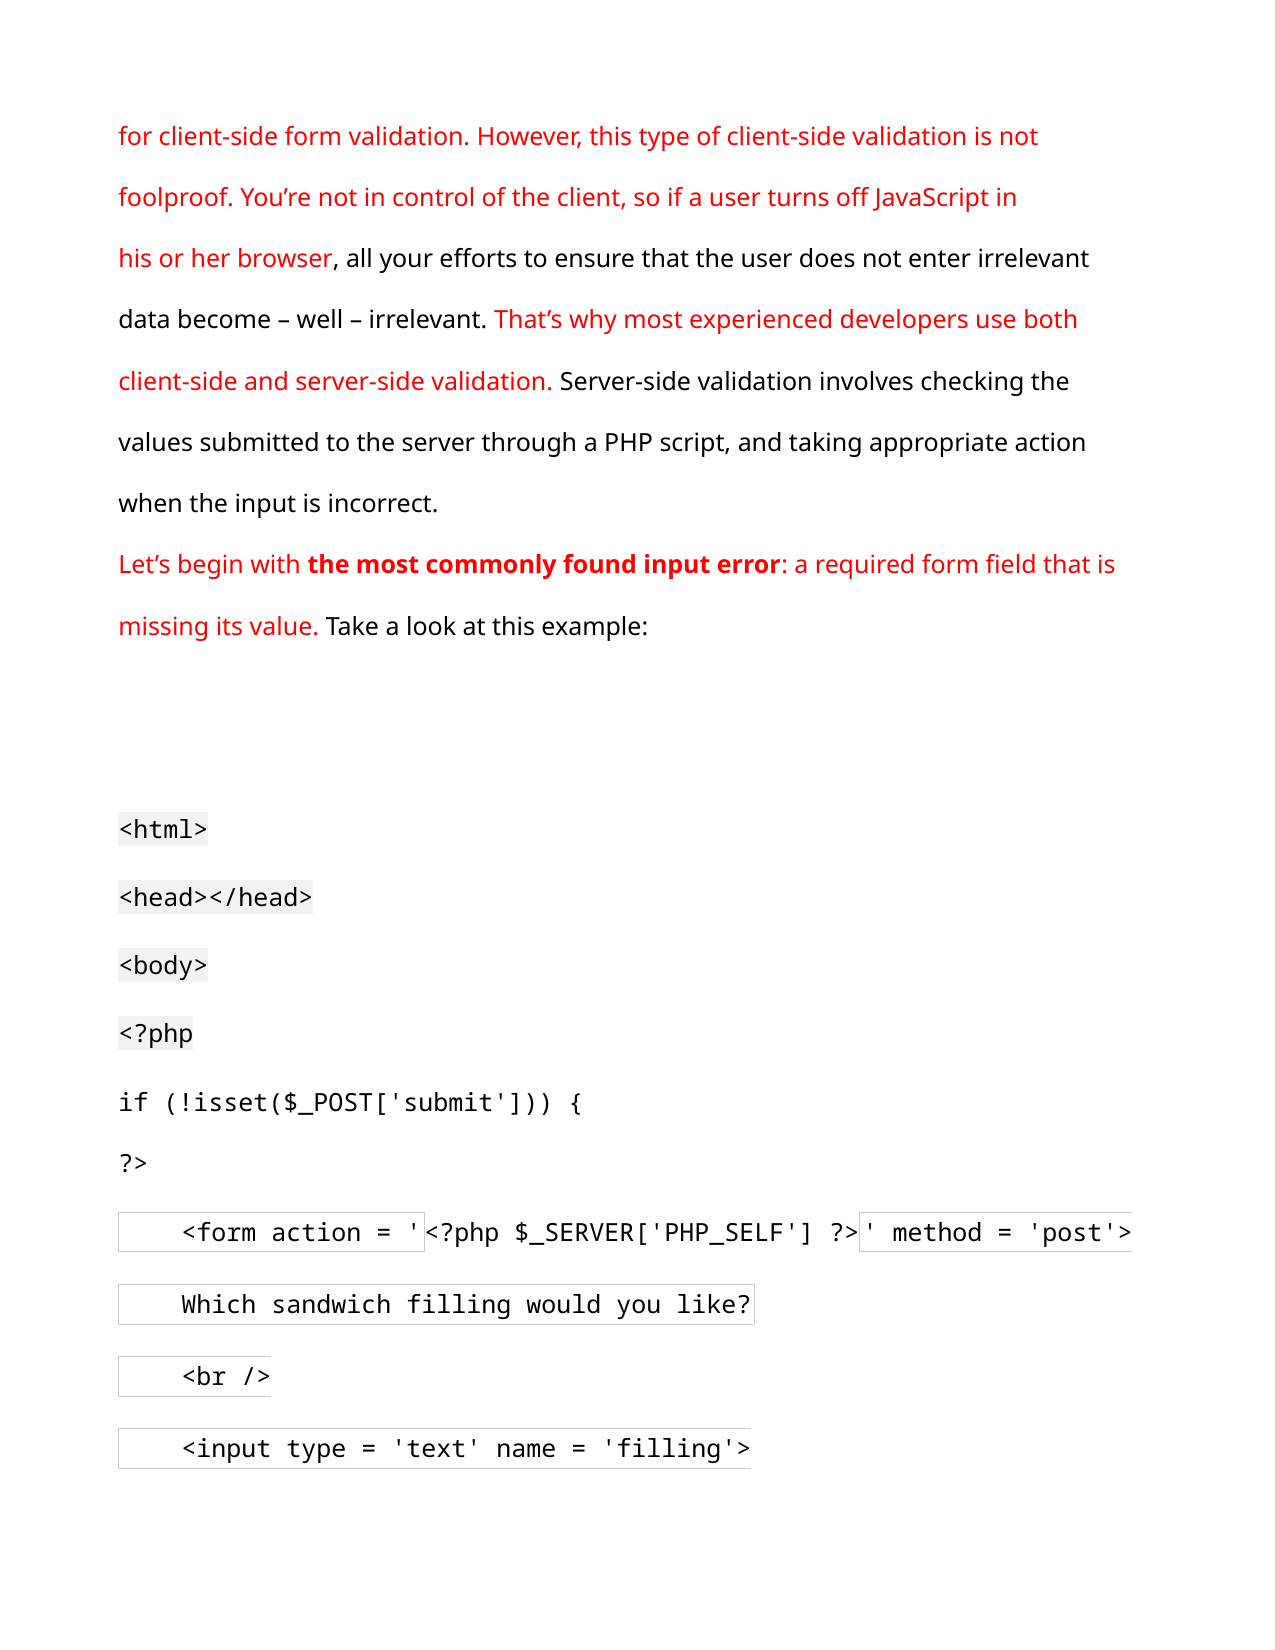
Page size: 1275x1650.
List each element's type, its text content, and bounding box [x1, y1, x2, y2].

text for client-side form validation. However, this type of client-side validation is not foolproof. You’re not in control of the client, so if a user turns off JavaScript in his or her browser, all your efforts to ensure that the user does not enter irrelevant data become – well – irrelevant. That’s why most experienced developers use both client-side and server-side validation. Server-side validation involves checking the values submitted to the server through a PHP script, and taking appropriate action when the input is incorrect. [118, 118, 1157, 520]
text if (!isset($_POST['submit'])) { ?> <form action = '<?php $_SERVER['PHP_SELF'] ?>' method = 'post'> Which sandwich filling would you like? [118, 1084, 1157, 1324]
text <br /> <input type = 'text' name = 'filling'> [118, 1356, 1157, 1468]
text <html> <head></head> <body> <?php [118, 669, 1157, 1050]
text Let’s begin with the most commonly found input error: a required form field that is missing its value. Take a look at this example: [118, 547, 1157, 642]
